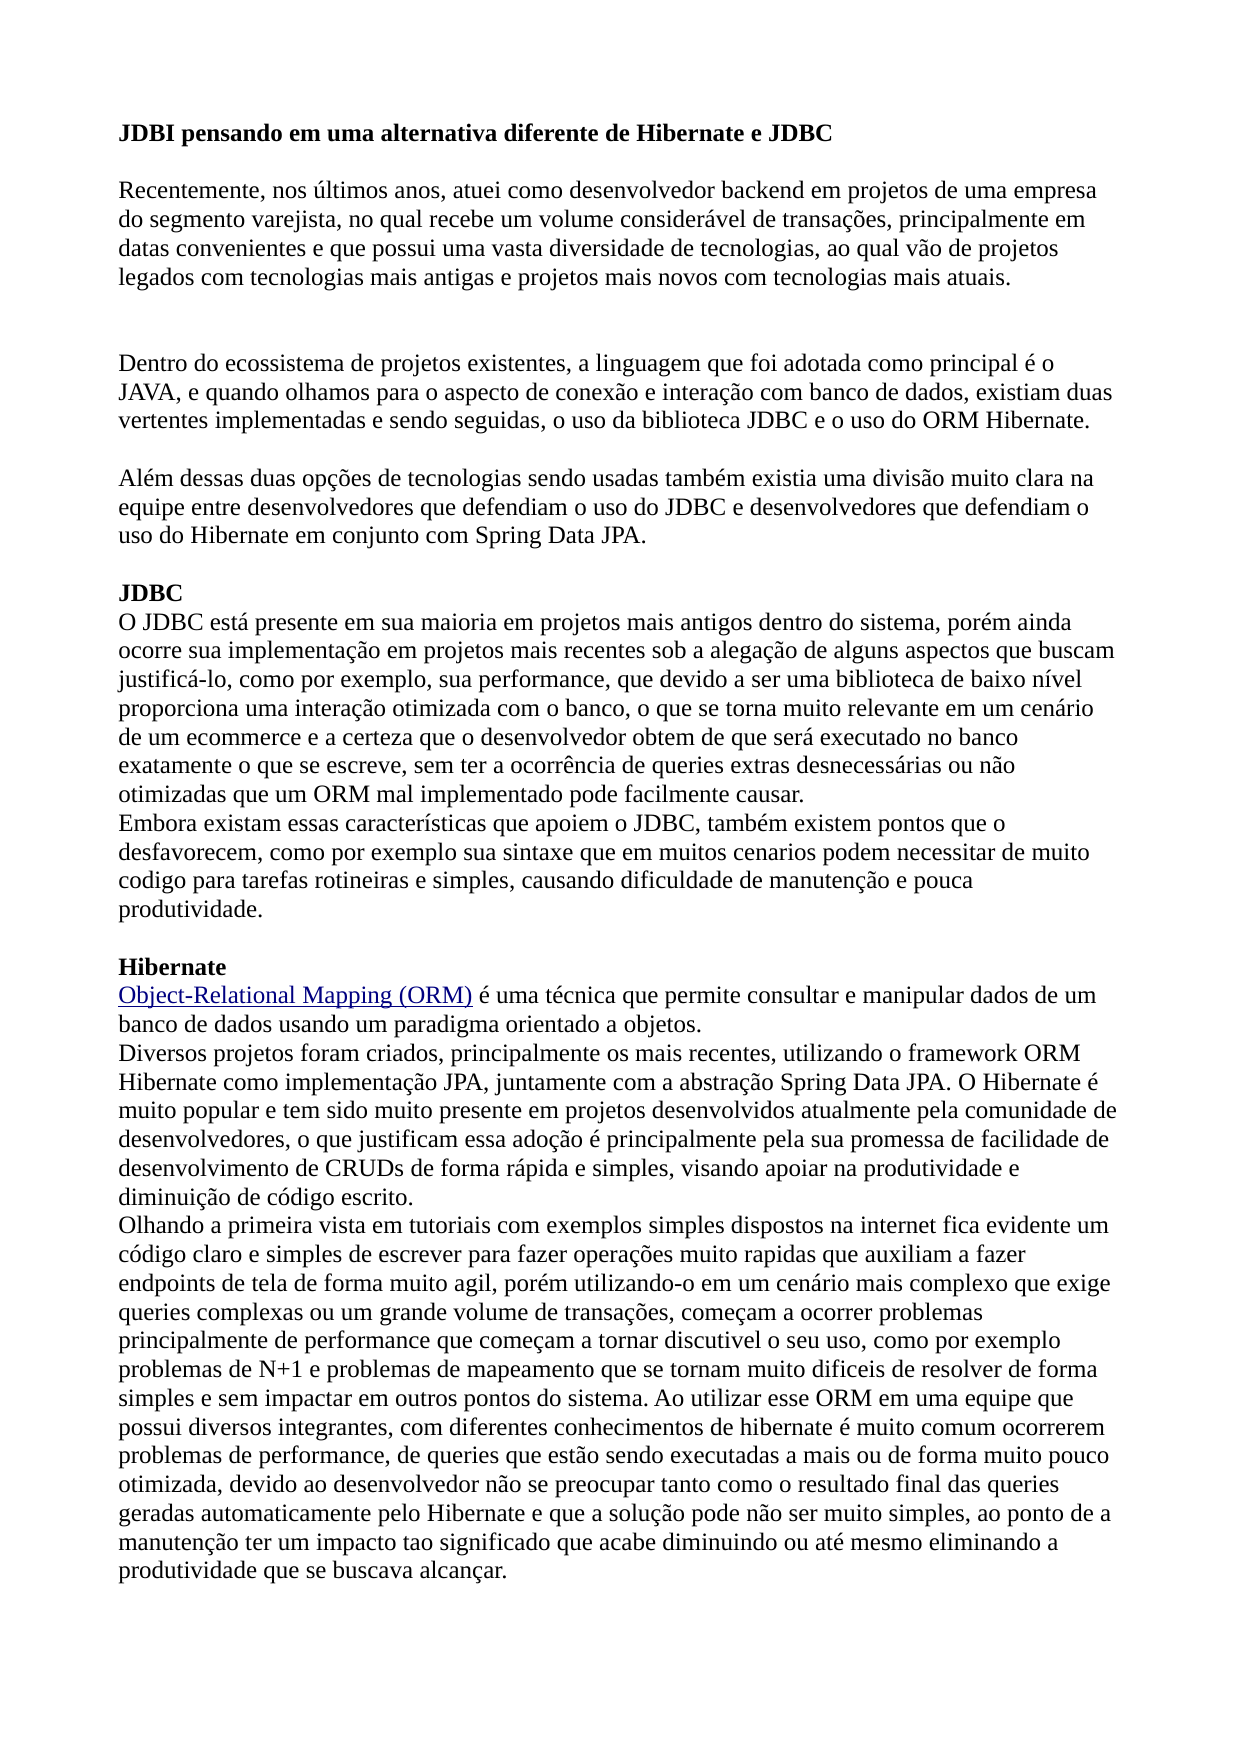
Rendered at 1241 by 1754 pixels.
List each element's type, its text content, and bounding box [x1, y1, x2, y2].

text Diversos projetos foram criados, principalmente os mais recentes, utilizando o framework ORM Hibernate como implementação JPA, juntamente com a abstração Spring Data JPA. O Hibernate é muito popular e tem sido muito presente em projetos desenvolvidos atualmente pela comunidade de desenvolvedores, o que justificam essa adoção é principalmente pela sua promessa de facilidade de desenvolvimento de CRUDs de forma rápida e simples, visando apoiar na produtividade e diminuição de código escrito. [118, 1038, 1122, 1211]
text JDBC [118, 578, 1122, 607]
text Embora existam essas características que apoiem o JDBC, também existem pontos que o desfavorecem, como por exemplo sua sintaxe que em muitos cenarios podem necessitar de muito codigo para tarefas rotineiras e simples, causando dificuldade de manutenção e pouca produtividade. [118, 808, 1122, 923]
text Além dessas duas opções de tecnologias sendo usadas também existia uma divisão muito clara na equipe entre desenvolvedores que defendiam o uso do JDBC e desenvolvedores que defendiam o uso do Hibernate em conjunto com Spring Data JPA. [118, 463, 1122, 549]
text JDBI pensando em uma alternativa diferente de Hibernate e JDBC [118, 118, 1122, 147]
text Olhando a primeira vista em tutoriais com exemplos simples dispostos na internet fica evidente um código claro e simples de escrever para fazer operações muito rapidas que auxiliam a fazer endpoints de tela de forma muito agil, porém utilizando-o em um cenário mais complexo que exige queries complexas ou um grande volume de transações, começam a ocorrer problemas principalmente de performance que começam a tornar discutivel o seu uso, como por exemplo problemas de N+1 e problemas de mapeamento que se tornam muito dificeis de resolver de forma simples e sem impactar em outros pontos do sistema. Ao utilizar esse ORM em uma equipe que possui diversos integrantes, com diferentes conhecimentos de hibernate é muito comum ocorrerem problemas de performance, de queries que estão sendo executadas a mais ou de forma muito pouco otimizada, devido ao desenvolvedor não se preocupar tanto como o resultado final das queries geradas automaticamente pelo Hibernate e que a solução pode não ser muito simples, ao ponto de a manutenção ter um impacto tao significado que acabe diminuindo ou até mesmo eliminando a produtividade que se buscava alcançar. [118, 1211, 1122, 1584]
text Object-Relational Mapping (ORM) é uma técnica que permite consultar e manipular dados de um banco de dados usando um paradigma orientado a objetos. [118, 981, 1122, 1038]
text Hibernate [118, 952, 1122, 981]
text Recentemente, nos últimos anos, atuei como desenvolvedor backend em projetos de uma empresa do segmento varejista, no qual recebe um volume considerável de transações, principalmente em datas convenientes e que possui uma vasta diversidade de tecnologias, ao qual vão de projetos legados com tecnologias mais antigas e projetos mais novos com tecnologias mais atuais. [118, 176, 1122, 291]
text O JDBC está presente em sua maioria em projetos mais antigos dentro do sistema, porém ainda ocorre sua implementação em projetos mais recentes sob a alegação de alguns aspectos que buscam justificá-lo, como por exemplo, sua performance, que devido a ser uma biblioteca de baixo nível proporciona uma interação otimizada com o banco, o que se torna muito relevante em um cenário de um ecommerce e a certeza que o desenvolvedor obtem de que será executado no banco exatamente o que se escreve, sem ter a ocorrência de queries extras desnecessárias ou não otimizadas que um ORM mal implementado pode facilmente causar. [118, 607, 1122, 808]
text Dentro do ecossistema de projetos existentes, a linguagem que foi adotada como principal é o JAVA, e quando olhamos para o aspecto de conexão e interação com banco de dados, existiam duas vertentes implementadas e sendo seguidas, o uso da biblioteca JDBC e o uso do ORM Hibernate. [118, 348, 1122, 434]
